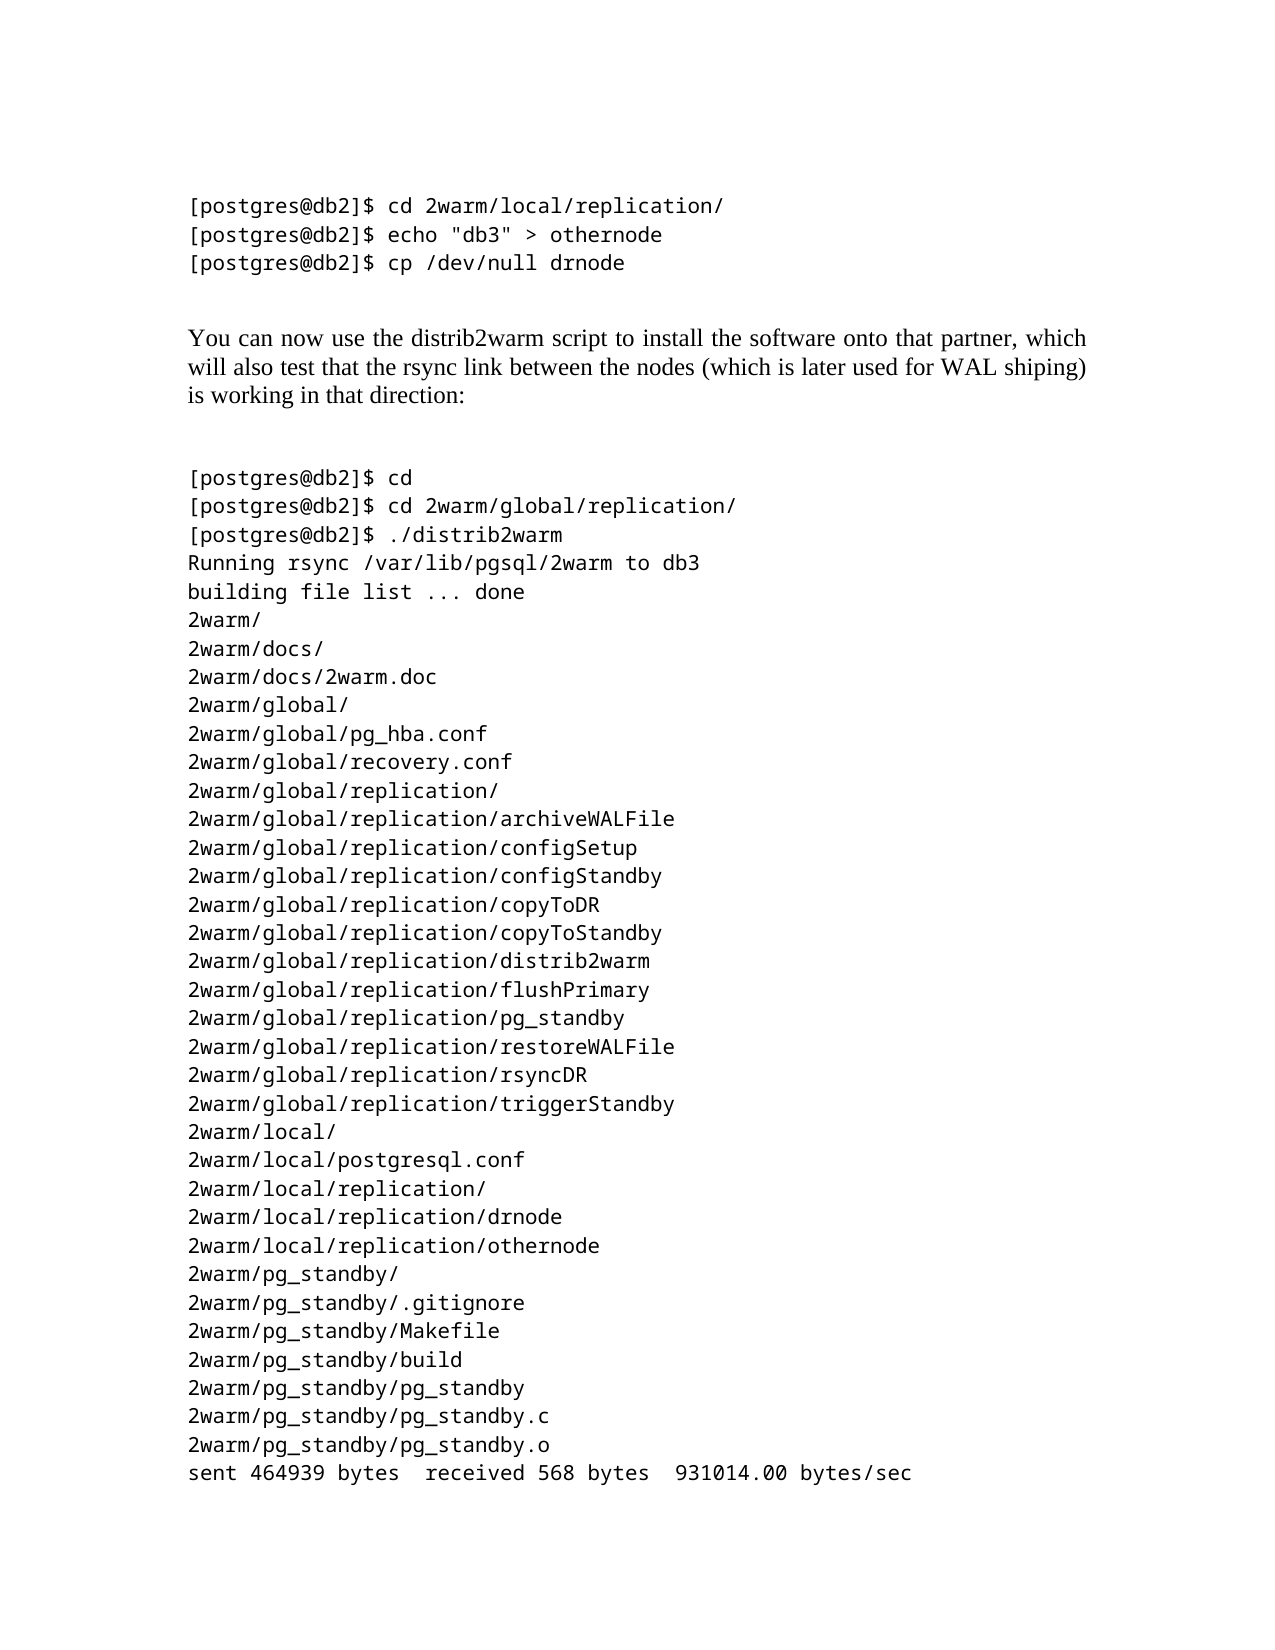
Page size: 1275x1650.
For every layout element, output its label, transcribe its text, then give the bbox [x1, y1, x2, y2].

text 2warm/local/ [187, 1117, 1087, 1146]
text 2warm/pg_standby/pg_standby.c [187, 1402, 1087, 1430]
text 2warm/global/recovery.conf [187, 747, 1087, 776]
text sent 464939 bytes received 568 bytes 931014.00 bytes/sec [187, 1458, 1087, 1487]
text 2warm/pg_standby/pg_standby.o [187, 1430, 1087, 1458]
text [postgres@db2]$ ./distrib2warm [187, 520, 1087, 548]
text 2warm/docs/2warm.doc [187, 662, 1087, 691]
text 2warm/global/replication/archiveWALFile [187, 804, 1087, 833]
text 2warm/global/replication/pg_standby [187, 1003, 1087, 1032]
text 2warm/global/replication/copyToDR [187, 890, 1087, 918]
text 2warm/local/postgresql.conf [187, 1146, 1087, 1174]
text 2warm/global/replication/flushPrimary [187, 975, 1087, 1003]
text [postgres@db2]$ echo "db3" > othernode [187, 220, 1087, 248]
text 2warm/global/replication/restoreWALFile [187, 1032, 1087, 1060]
text Running rsync /var/lib/pgsql/2warm to db3 [187, 548, 1087, 577]
text 2warm/global/ [187, 691, 1087, 719]
text 2warm/global/replication/rsyncDR [187, 1060, 1087, 1089]
text 2warm/global/replication/triggerStandby [187, 1089, 1087, 1117]
text 2warm/global/replication/copyToStandby [187, 918, 1087, 947]
text [postgres@db2]$ cp /dev/null drnode [187, 248, 1087, 277]
text 2warm/local/replication/othernode [187, 1231, 1087, 1259]
text 2warm/global/replication/configStandby [187, 861, 1087, 890]
text 2warm/docs/ [187, 634, 1087, 662]
text [postgres@db2]$ cd 2warm/local/replication/ [187, 191, 1087, 220]
text 2warm/global/replication/configSetup [187, 833, 1087, 861]
text [postgres@db2]$ cd 2warm/global/replication/ [187, 492, 1087, 520]
text You can now use the distrib2warm script to install the software onto that partner, which will also test that the rsync link between the nodes (which is later used for WAL shiping) is working in that direction: [187, 323, 1087, 409]
text 2warm/global/replication/distrib2warm [187, 947, 1087, 975]
text 2warm/local/replication/ [187, 1174, 1087, 1202]
text 2warm/global/replication/ [187, 776, 1087, 804]
text 2warm/pg_standby/Makefile [187, 1316, 1087, 1345]
text 2warm/local/replication/drnode [187, 1202, 1087, 1231]
text [postgres@db2]$ cd [187, 463, 1087, 492]
text 2warm/pg_standby/ [187, 1259, 1087, 1288]
text 2warm/ [187, 605, 1087, 634]
text 2warm/pg_standby/pg_standby [187, 1373, 1087, 1402]
text 2warm/pg_standby/.gitignore [187, 1288, 1087, 1316]
text building file list ... done [187, 577, 1087, 605]
text 2warm/global/pg_hba.conf [187, 719, 1087, 747]
text 2warm/pg_standby/build [187, 1345, 1087, 1373]
